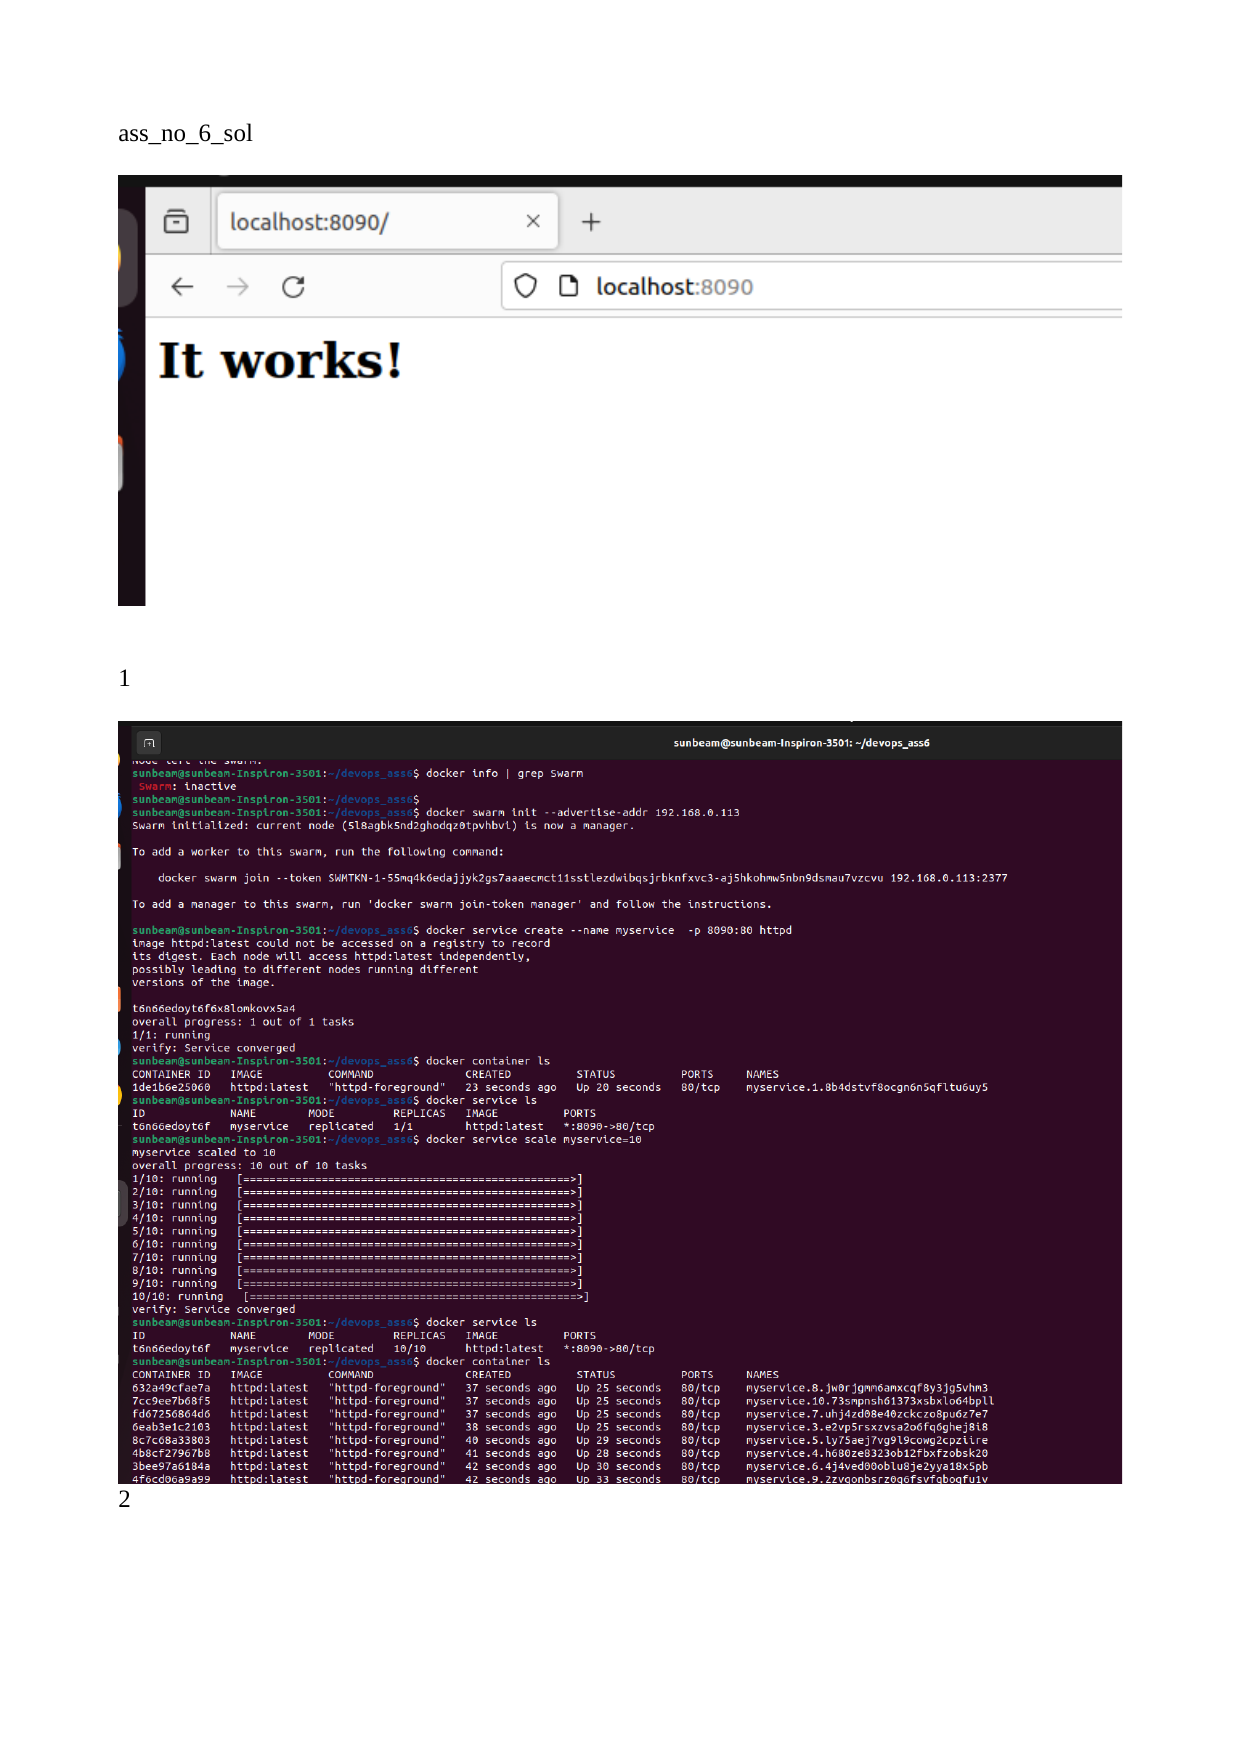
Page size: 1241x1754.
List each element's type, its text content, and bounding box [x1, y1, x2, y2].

text ass_no_6_sol [118, 118, 1122, 147]
picture [118, 175, 1123, 606]
text 1 [118, 663, 1122, 692]
text 2 [118, 1484, 1122, 1513]
picture [118, 721, 1123, 1484]
